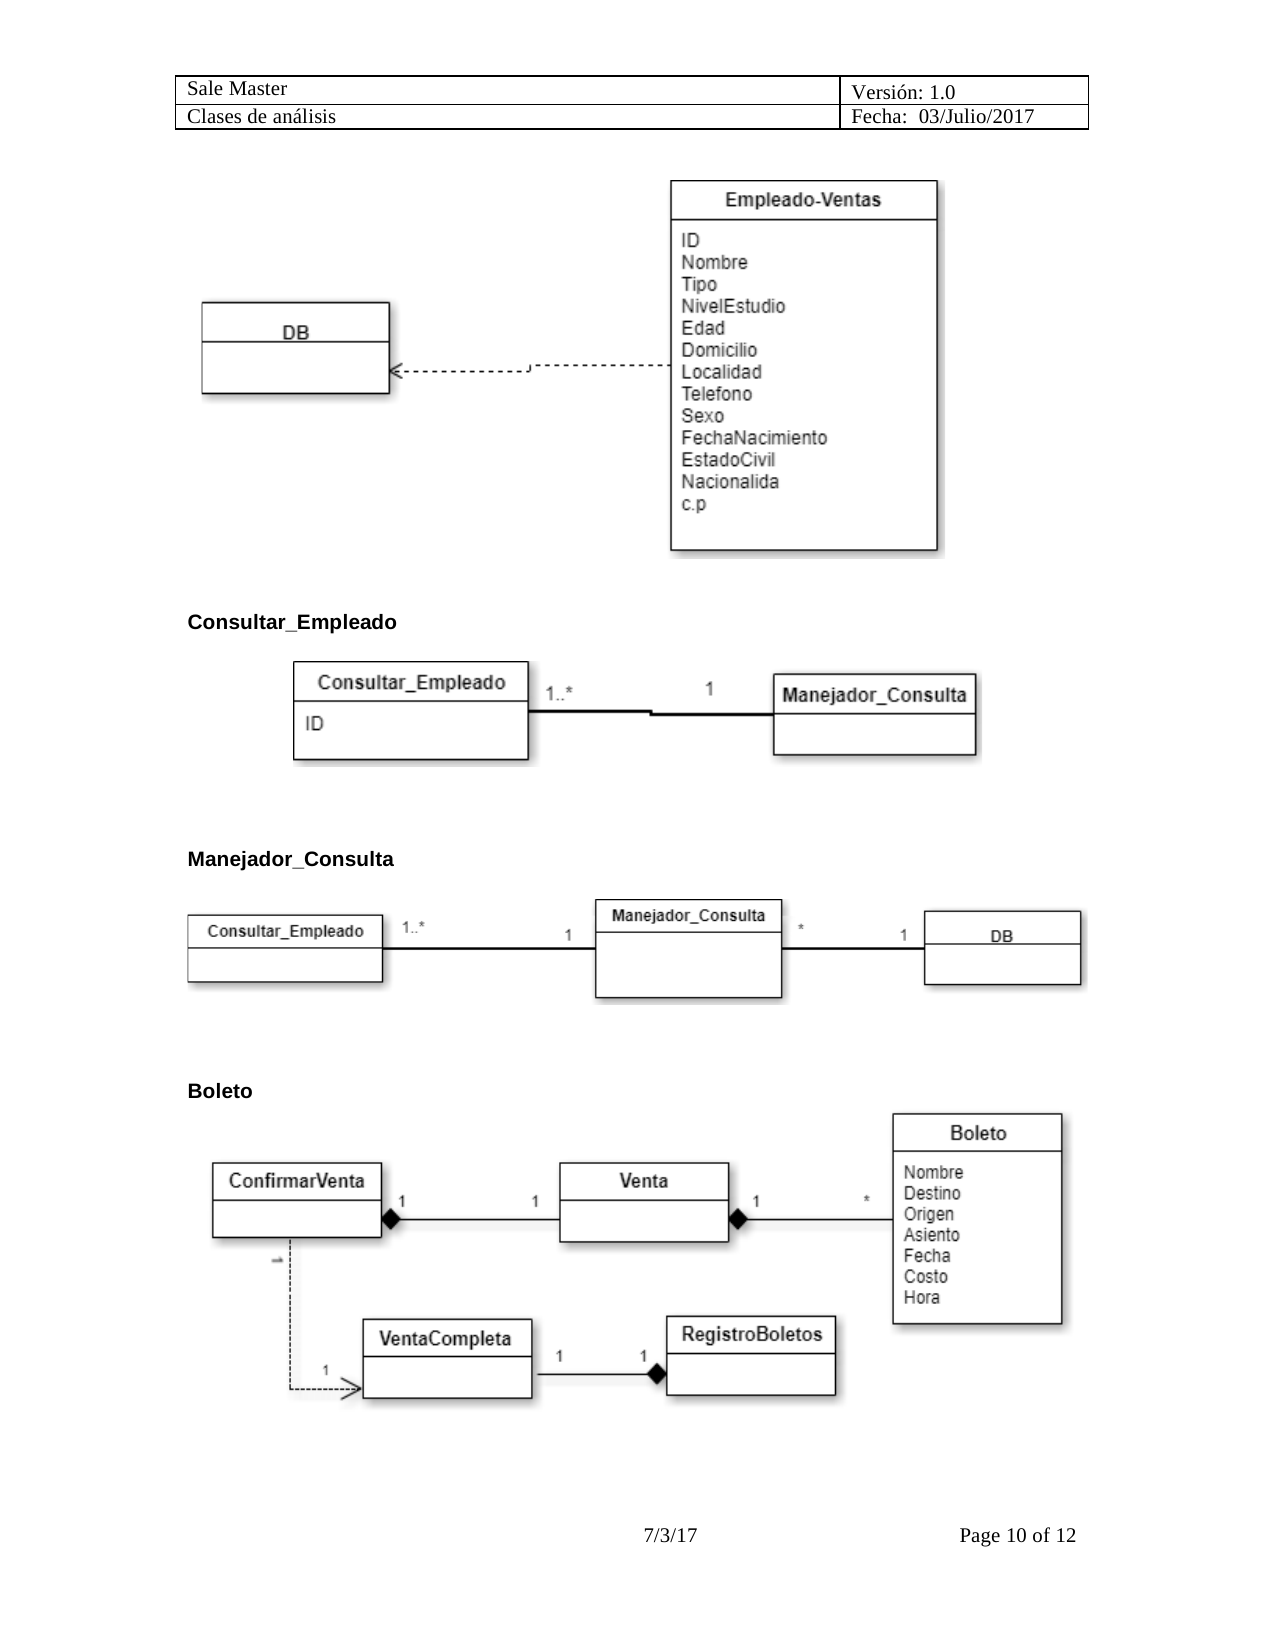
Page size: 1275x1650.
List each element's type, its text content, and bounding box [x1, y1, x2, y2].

subtitle Manejador_Consulta [187, 848, 1087, 871]
subtitle Consultar_Empleado [187, 610, 1087, 634]
subtitle Boleto [187, 1080, 1087, 1103]
picture [293, 661, 983, 767]
picture [187, 899, 1088, 1005]
picture [201, 180, 946, 559]
